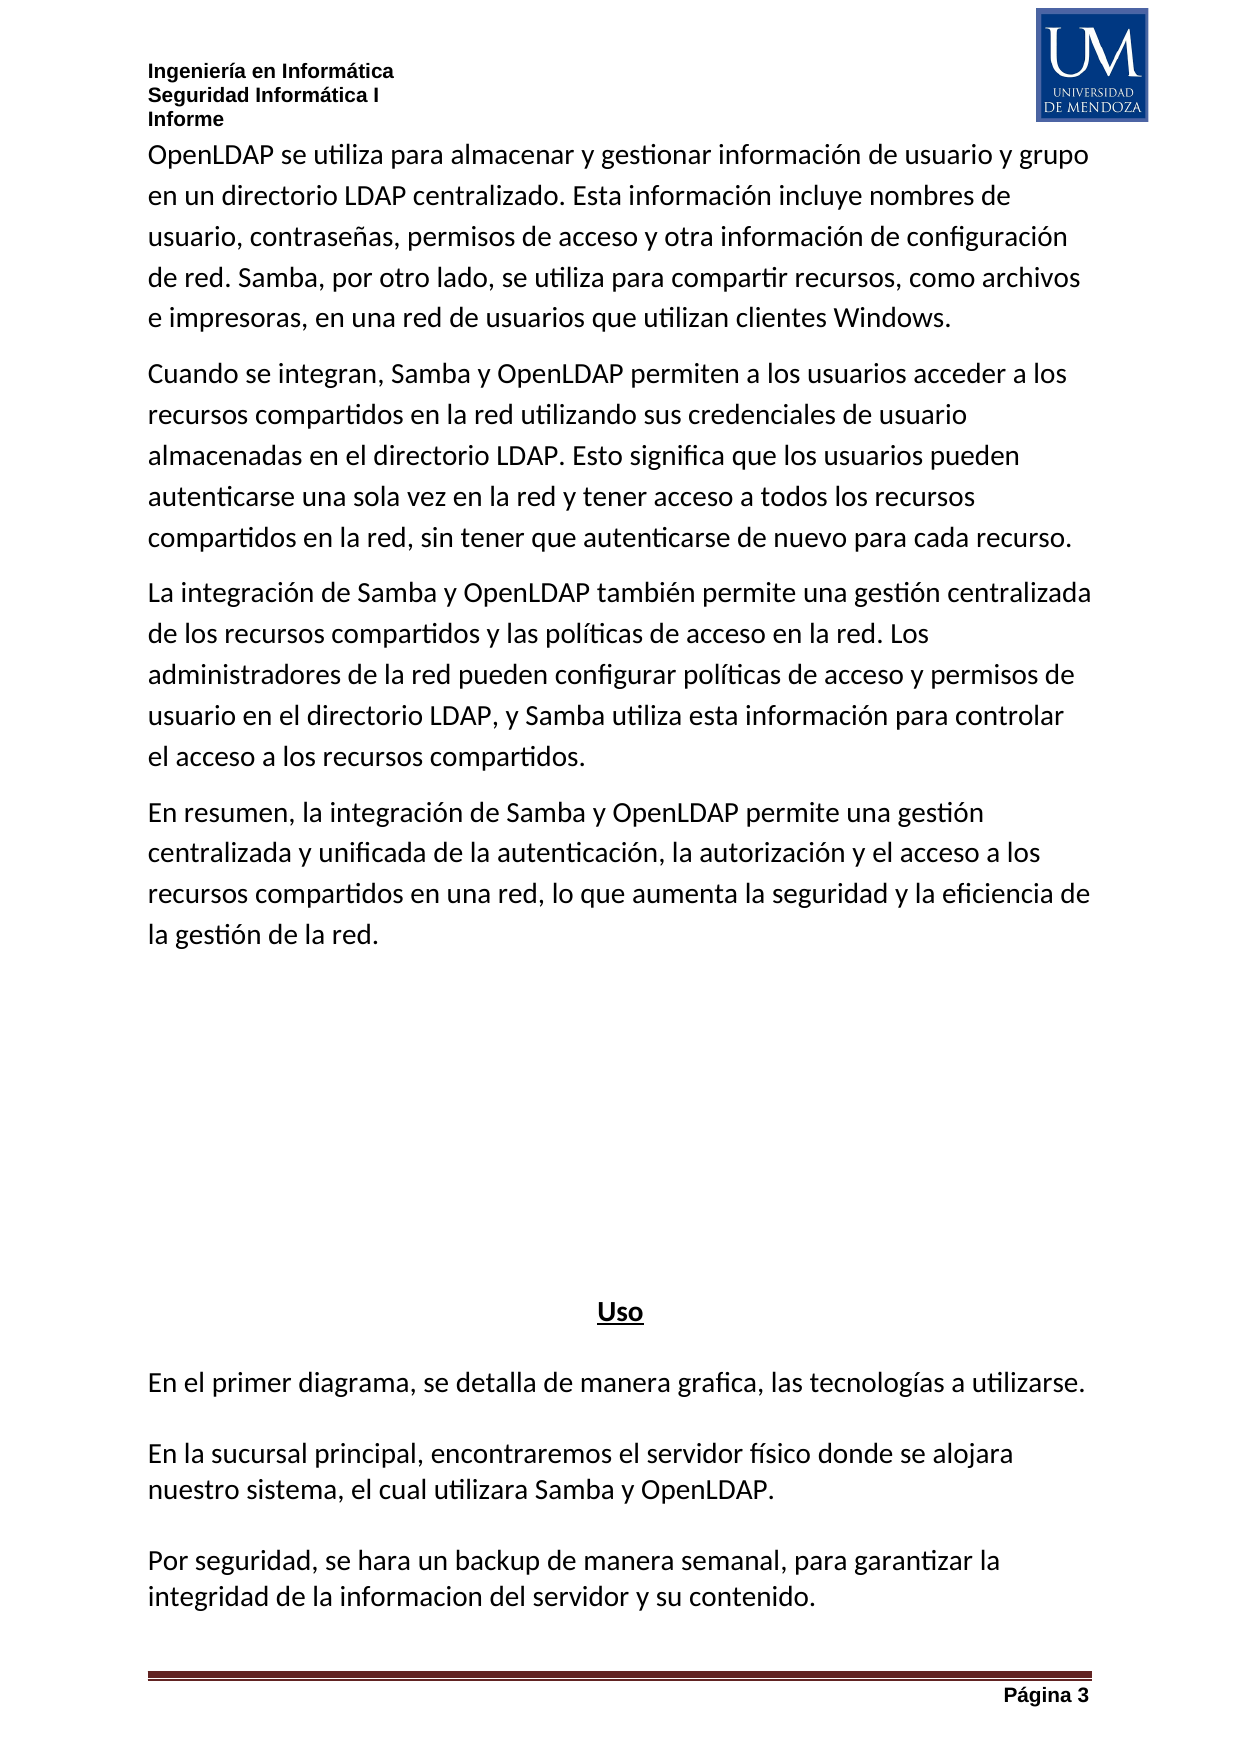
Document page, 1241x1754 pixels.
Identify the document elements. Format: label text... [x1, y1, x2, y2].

text En resumen, la integración de Samba y OpenLDAP permite una gestión centralizada y unificada de la autenticación, la autorización y el acceso a los recursos compartidos en una red, lo que aumenta la seguridad y la eficiencia de la gestión de la red. [148, 794, 1092, 952]
text Cuando se integran, Samba y OpenLDAP permiten a los usuarios acceder a los recursos compartidos en la red utilizando sus credenciales de usuario almacenadas en el directorio LDAP. Esto significa que los usuarios pueden autenticarse una sola vez en la red y tener acceso a todos los recursos compartidos en la red, sin tener que autenticarse de nuevo para cada recurso. [148, 355, 1092, 554]
text OpenLDAP se utiliza para almacenar y gestionar información de usuario y grupo en un directorio LDAP centralizado. Esta información incluye nombres de usuario, contraseñas, permisos de acceso y otra información de configuración de red. Samba, por otro lado, se utiliza para compartir recursos, como archivos e impresoras, en una red de usuarios que utilizan clientes Windows. [148, 136, 1092, 335]
text En la sucursal principal, encontraremos el servidor físico donde se alojara nuestro sistema, el cual utilizara Samba y OpenLDAP. [148, 1435, 1092, 1506]
text La integración de Samba y OpenLDAP también permite una gestión centralizada de los recursos compartidos y las políticas de acceso en la red. Los administradores de la red pueden configurar políticas de acceso y permisos de usuario en el directorio LDAP, y Samba utiliza esta información para controlar el acceso a los recursos compartidos. [148, 574, 1092, 774]
text Uso [148, 1293, 1092, 1328]
text En el primer diagrama, se detalla de manera grafica, las tecnologías a utilizarse. [148, 1364, 1092, 1399]
picture [1036, 8, 1149, 122]
text Por seguridad, se hara un backup de manera semanal, para garantizar la integridad de la informacion del servidor y su contenido. [148, 1542, 1092, 1613]
